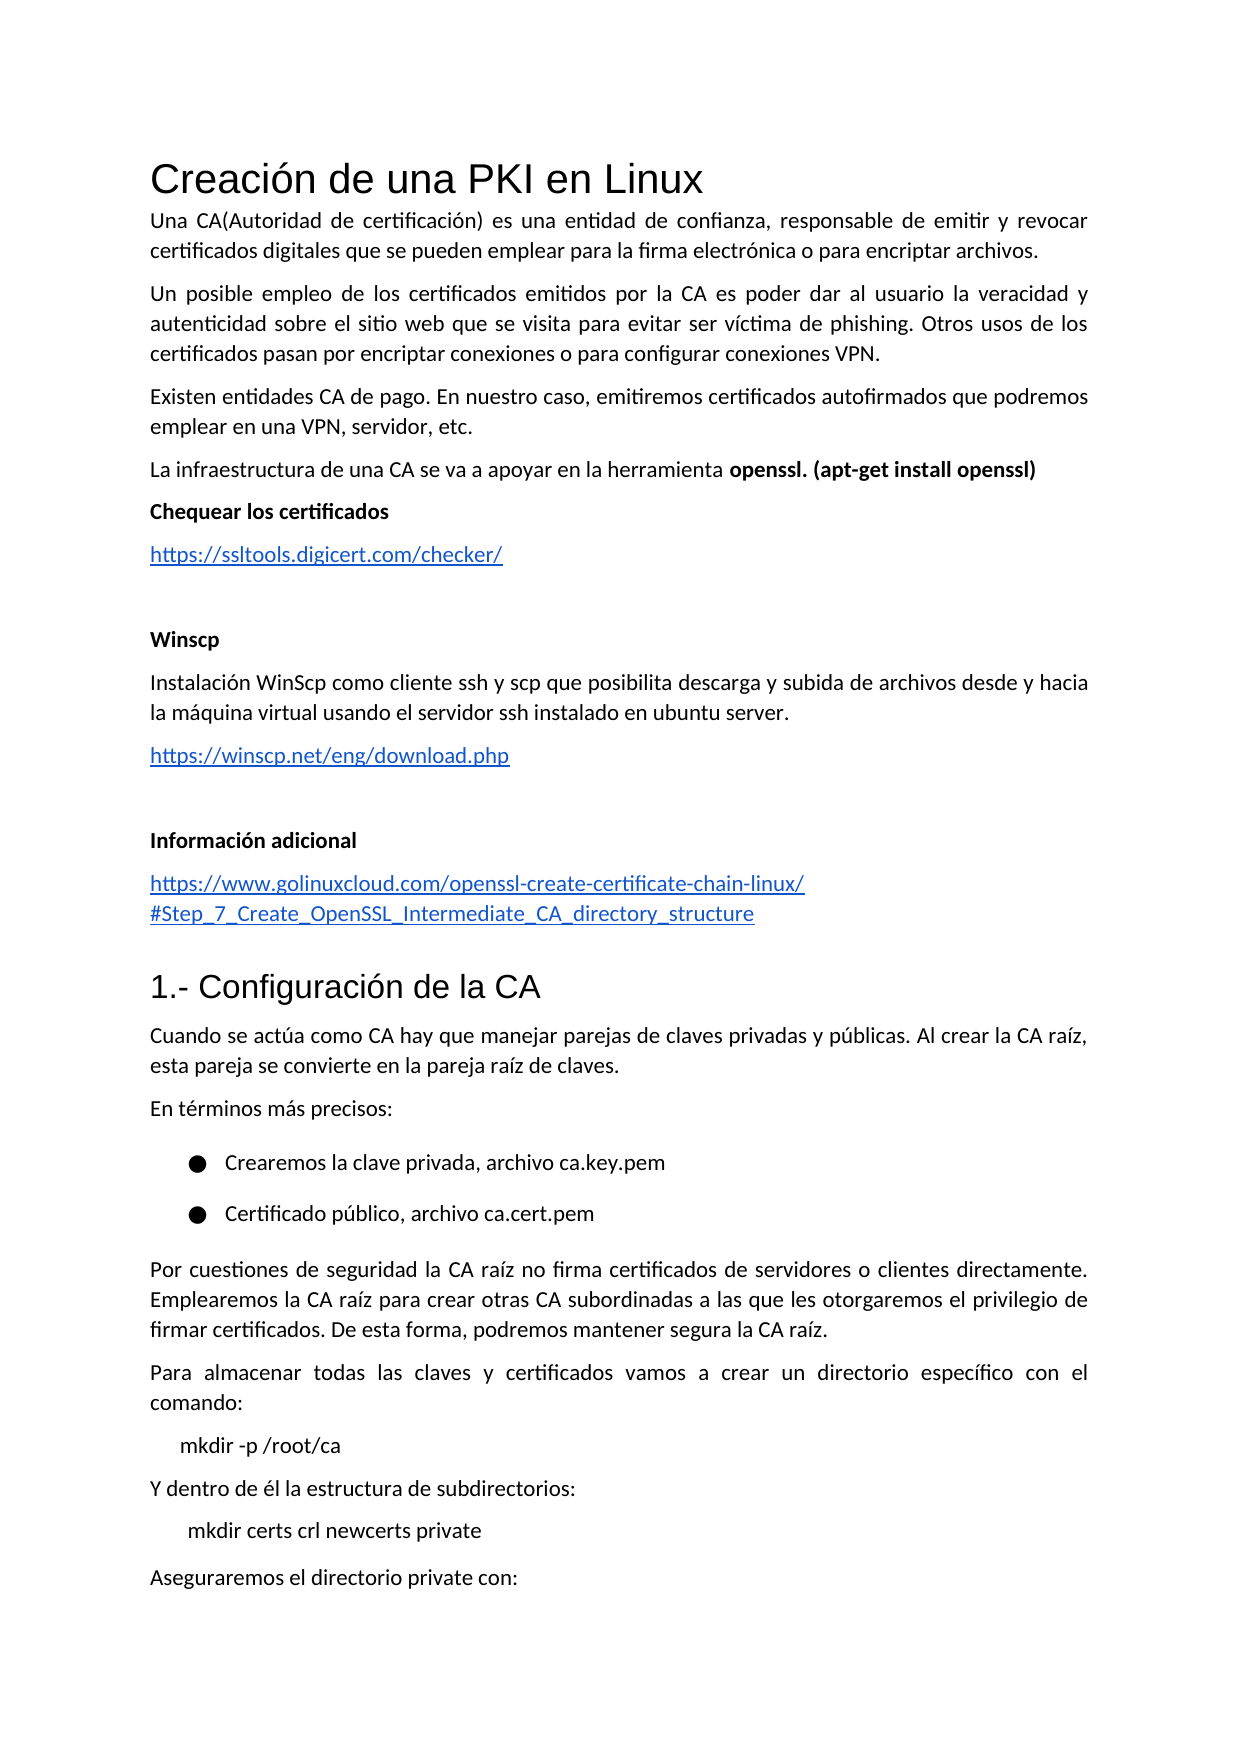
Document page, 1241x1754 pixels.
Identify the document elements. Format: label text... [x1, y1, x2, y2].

text https://ssltools.digicert.com/checker/ [150, 540, 1090, 568]
text https://winscp.net/eng/download.php [150, 741, 1090, 769]
text Para almacenar todas las claves y certificados vamos a crear un directorio específico con el comando: [150, 1358, 1090, 1416]
text Y dentro de él la estructura de subdirectorios: [150, 1474, 1090, 1502]
text Una CA(Autoridad de certificación) es una entidad de confianza, responsable de emitir y revocar certificados digitales que se pueden emplear para la firma electrónica o para encriptar archivos. [150, 206, 1090, 264]
text mkdir certs crl newcerts private [150, 1516, 1090, 1544]
text https://www.golinuxcloud.com/openssl-create-certificate-chain-linux/#Step_7_Create_OpenSSL_Intermediate_CA_directory_structure [150, 869, 1090, 928]
text Existen entidades CA de pago. En nuestro caso, emitiremos certificados autofirmados que podremos emplear en una VPN, servidor, etc. [150, 382, 1090, 440]
text Chequear los certificados [150, 497, 1090, 526]
subtitle Creación de una PKI en Linux [150, 154, 1090, 202]
text Información adicional [150, 827, 1090, 855]
text En términos más precisos: [150, 1094, 1090, 1122]
list Crearemos la clave privada, archivo ca.key.pem [187, 1137, 1090, 1184]
list Certificado público, archivo ca.cert.pem [187, 1188, 1090, 1234]
text Cuando se actúa como CA hay que manejar parejas de claves privadas y públicas. Al crear la CA raíz, esta pareja se convierte en la pareja raíz de claves. [150, 1021, 1090, 1079]
text Un posible empleo de los certificados emitidos por la CA es poder dar al usuario la veracidad y autenticidad sobre el sitio web que se visita para evitar ser víctima de phishing. Otros usos de los certificados pasan por encriptar conexiones o para configurar conexiones VPN. [150, 279, 1090, 367]
text Aseguraremos el directorio private con: [150, 1563, 1090, 1591]
text Por cuestiones de seguridad la CA raíz no firma certificados de servidores o clientes directamente. Emplearemos la CA raíz para crear otras CA subordinadas a las que les otorgaremos el privilegio de firmar certificados. De esta forma, podremos mantener segura la CA raíz. [150, 1255, 1090, 1343]
text La infraestructura de una CA se va a apoyar en la herramienta openssl. (apt-get install openssl) [150, 455, 1090, 483]
text mkdir -p /root/ca [179, 1431, 1090, 1459]
text Winscp [150, 626, 1090, 654]
subtitle 1.- Configuración de la CA [150, 967, 1090, 1006]
text Instalación WinScp como cliente ssh y scp que posibilita descarga y subida de archivos desde y hacia la máquina virtual usando el servidor ssh instalado en ubuntu server. [150, 668, 1090, 727]
